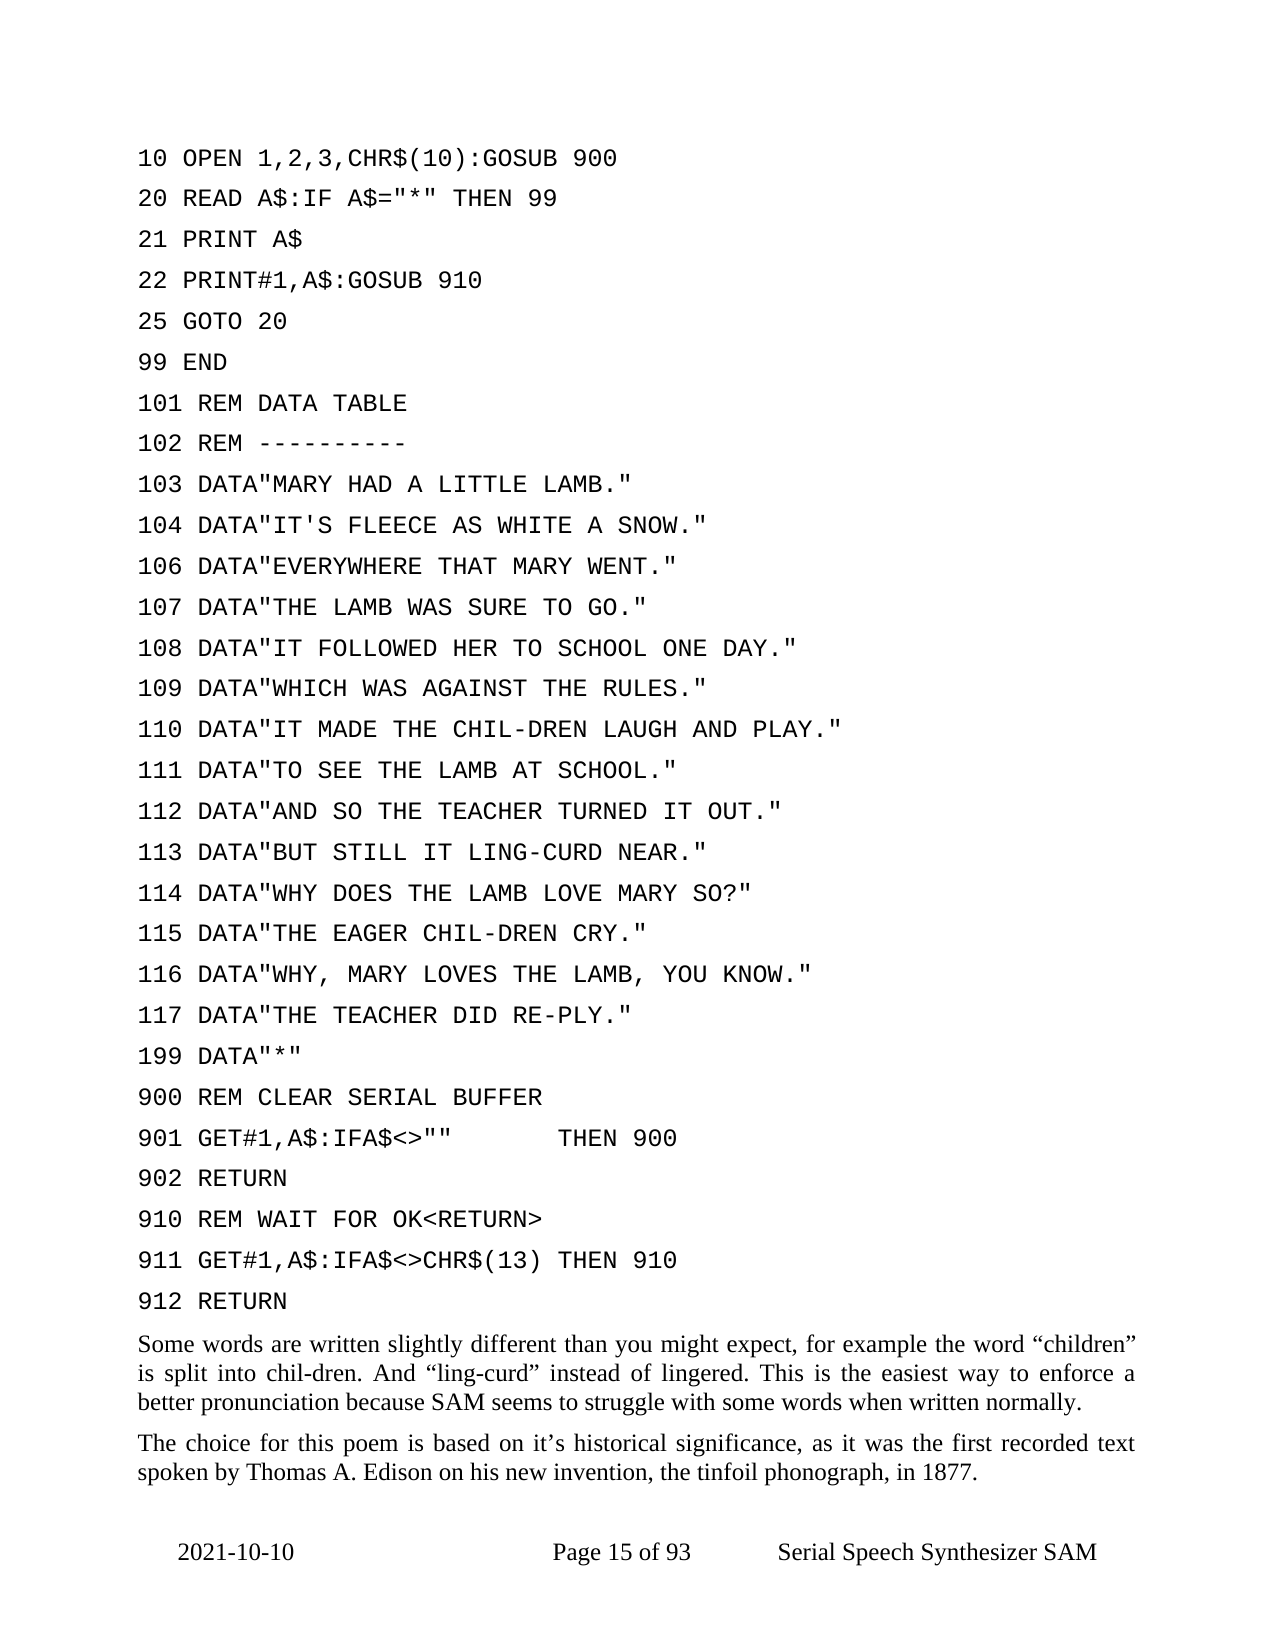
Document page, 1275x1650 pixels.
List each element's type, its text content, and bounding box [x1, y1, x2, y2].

text 108 DATA"IT FOLLOWED HER TO SCHOOL ONE DAY." [137, 635, 1138, 663]
text 22 PRINT#1,A$:GOSUB 910 [137, 268, 1138, 296]
text 10 OPEN 1,2,3,CHR$(10):GOSUB 900 [137, 145, 1138, 173]
text 104 DATA"IT'S FLEECE AS WHITE A SNOW." [137, 513, 1138, 541]
text 106 DATA"EVERYWHERE THAT MARY WENT." [137, 553, 1138, 582]
text 25 GOTO 20 [137, 308, 1138, 337]
text 102 REM ---------- [137, 431, 1138, 459]
text 21 PRINT A$ [137, 227, 1138, 255]
text 901 GET#1,A$:IFA$<>"" THEN 900 [137, 1125, 1138, 1153]
text 110 DATA"IT MADE THE CHIL-DREN LAUGH AND PLAY." [137, 717, 1138, 745]
text 911 GET#1,A$:IFA$<>CHR$(13) THEN 910 [137, 1248, 1138, 1276]
text 113 DATA"BUT STILL IT LING-CURD NEAR." [137, 839, 1138, 868]
text 199 DATA"*" [137, 1043, 1138, 1072]
text 115 DATA"THE EAGER CHIL-DREN CRY." [137, 921, 1138, 949]
text 20 READ A$:IF A$="*" THEN 99 [137, 186, 1138, 214]
text 112 DATA"AND SO THE TEACHER TURNED IT OUT." [137, 798, 1138, 827]
text 111 DATA"TO SEE THE LAMB AT SCHOOL." [137, 758, 1138, 786]
text 99 END [137, 349, 1138, 378]
text 107 DATA"THE LAMB WAS SURE TO GO." [137, 594, 1138, 623]
text 900 REM CLEAR SERIAL BUFFER [137, 1084, 1138, 1113]
text 103 DATA"MARY HAD A LITTLE LAMB." [137, 472, 1138, 500]
text 910 REM WAIT FOR OK<RETURN> [137, 1207, 1138, 1235]
text 109 DATA"WHICH WAS AGAINST THE RULES." [137, 676, 1138, 704]
text The choice for this poem is based on it’s historical significance, as it was the first recorded text spoken by Thomas A. Edison on his new invention, the tinfoil phonograph, in 1877. [137, 1428, 1138, 1486]
text 902 RETURN [137, 1166, 1138, 1194]
text 117 DATA"THE TEACHER DID RE-PLY." [137, 1003, 1138, 1031]
text Some words are written slightly different than you might expect, for example the word “children” is split into chil-dren. And “ling-curd” instead of lingered. This is the easiest way to enforce a better pronunciation because SAM seems to struggle with some words when written normally. [137, 1329, 1138, 1416]
text 101 REM DATA TABLE [137, 390, 1138, 418]
text 114 DATA"WHY DOES THE LAMB LOVE MARY SO?" [137, 880, 1138, 908]
text 116 DATA"WHY, MARY LOVES THE LAMB, YOU KNOW." [137, 962, 1138, 990]
text 912 RETURN [137, 1288, 1138, 1317]
